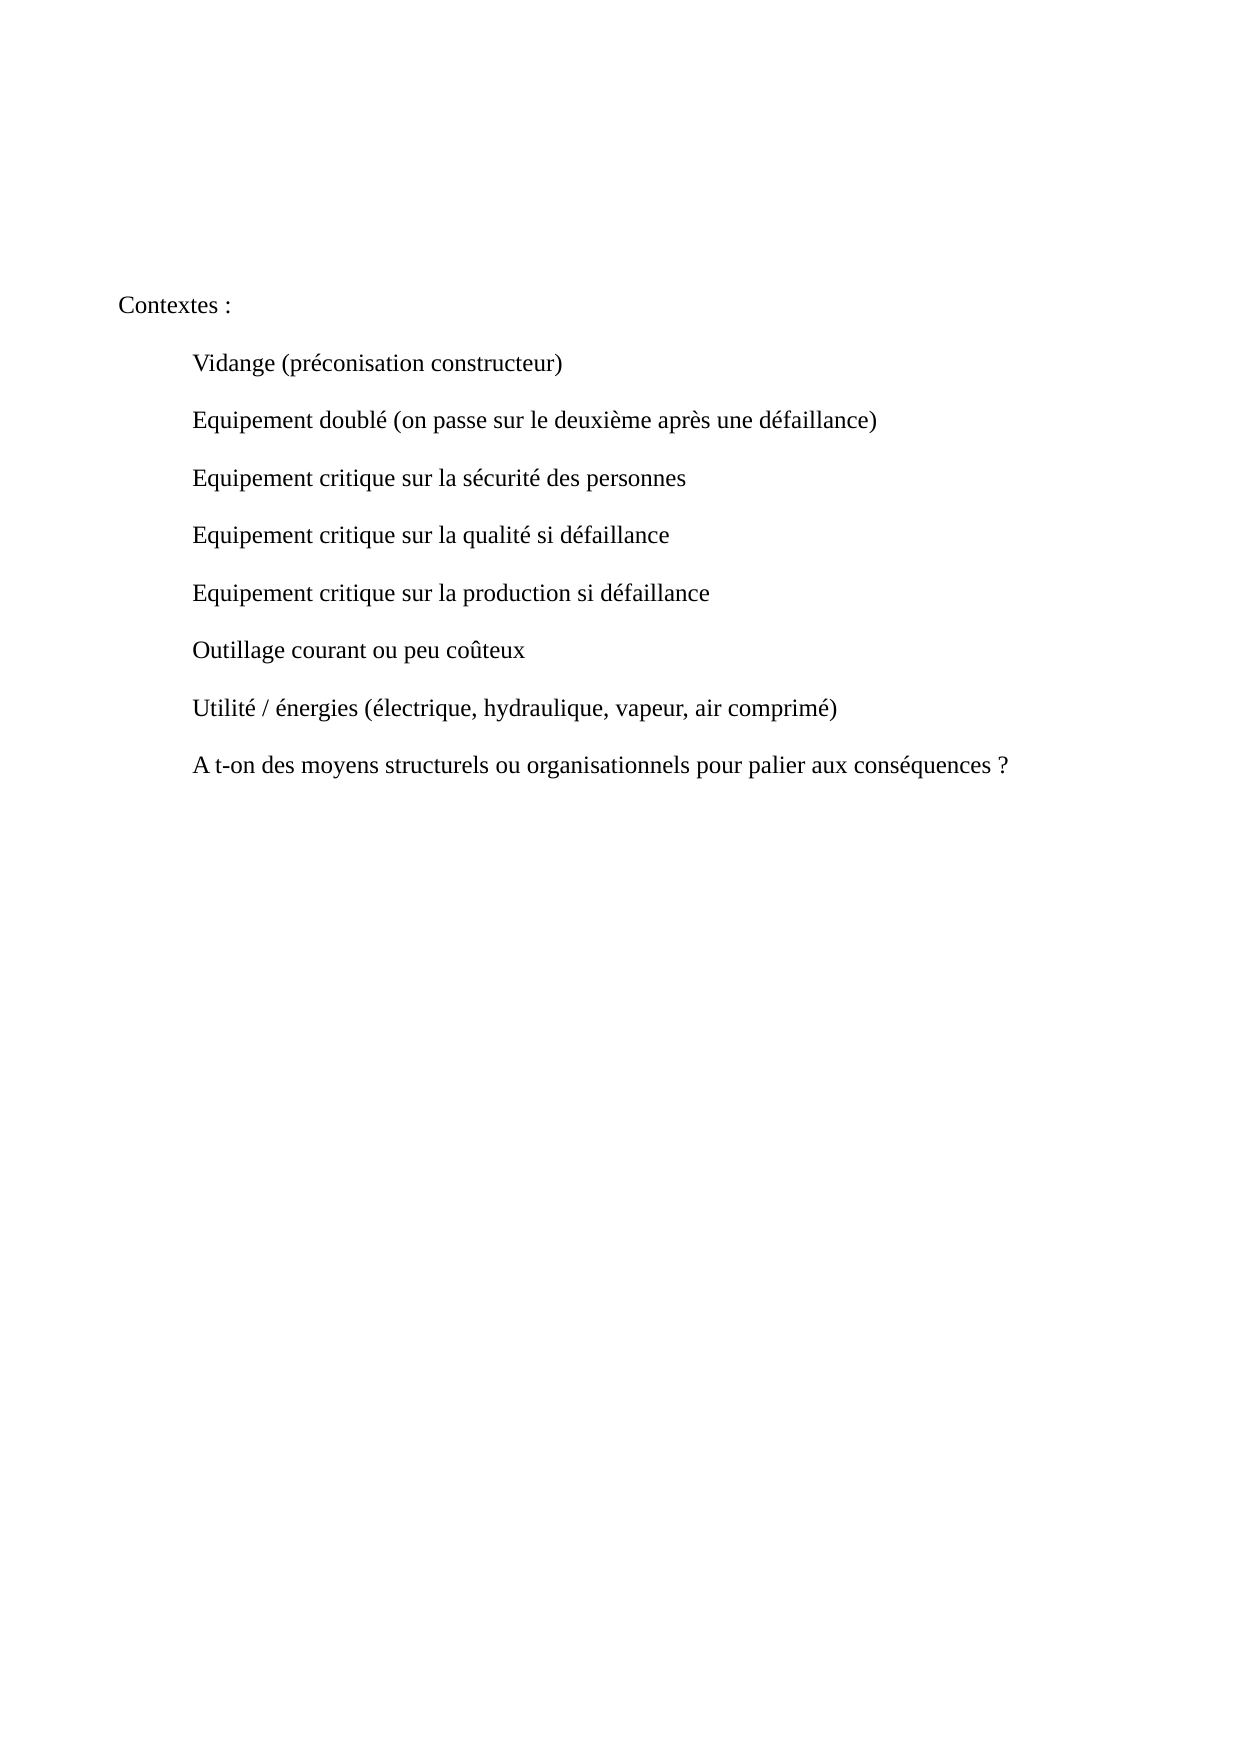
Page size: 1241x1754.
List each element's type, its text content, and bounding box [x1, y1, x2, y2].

text A t-on des moyens structurels ou organisationnels pour palier aux conséquences ? [118, 751, 1122, 779]
text Outillage courant ou peu coûteux [118, 636, 1122, 664]
text Equipement critique sur la qualité si défaillance [118, 521, 1122, 549]
text Contextes : [118, 291, 1122, 319]
text Equipement doublé (on passe sur le deuxième après une défaillance) [118, 406, 1122, 434]
text Equipement critique sur la sécurité des personnes [118, 463, 1122, 492]
text Vidange (préconisation constructeur) [118, 348, 1122, 377]
text Utilité / énergies (électrique, hydraulique, vapeur, air comprimé) [118, 693, 1122, 722]
text Equipement critique sur la production si défaillance [118, 578, 1122, 607]
